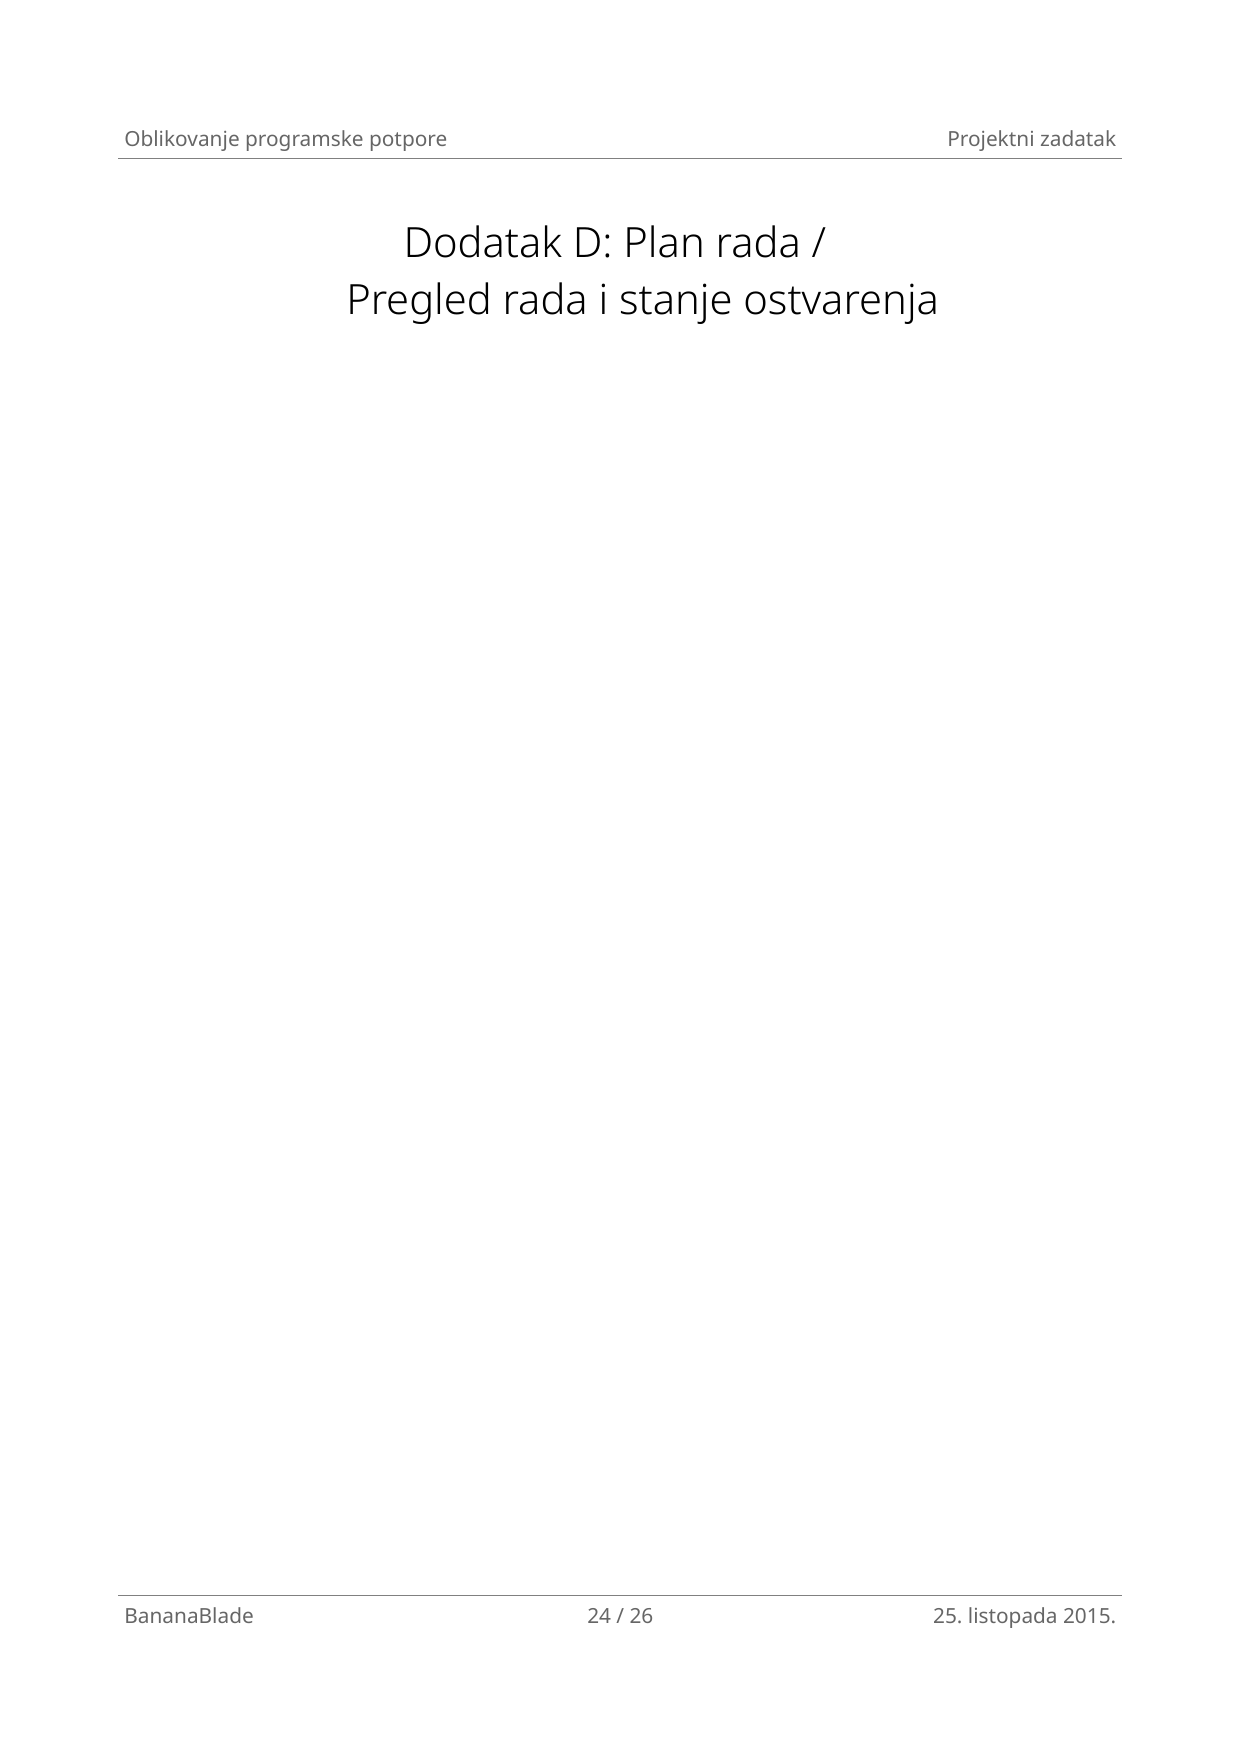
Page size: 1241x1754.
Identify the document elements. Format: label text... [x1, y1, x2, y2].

subtitle Dodatak D: Plan rada / Pregled rada i stanje ostvarenja [118, 213, 1122, 327]
